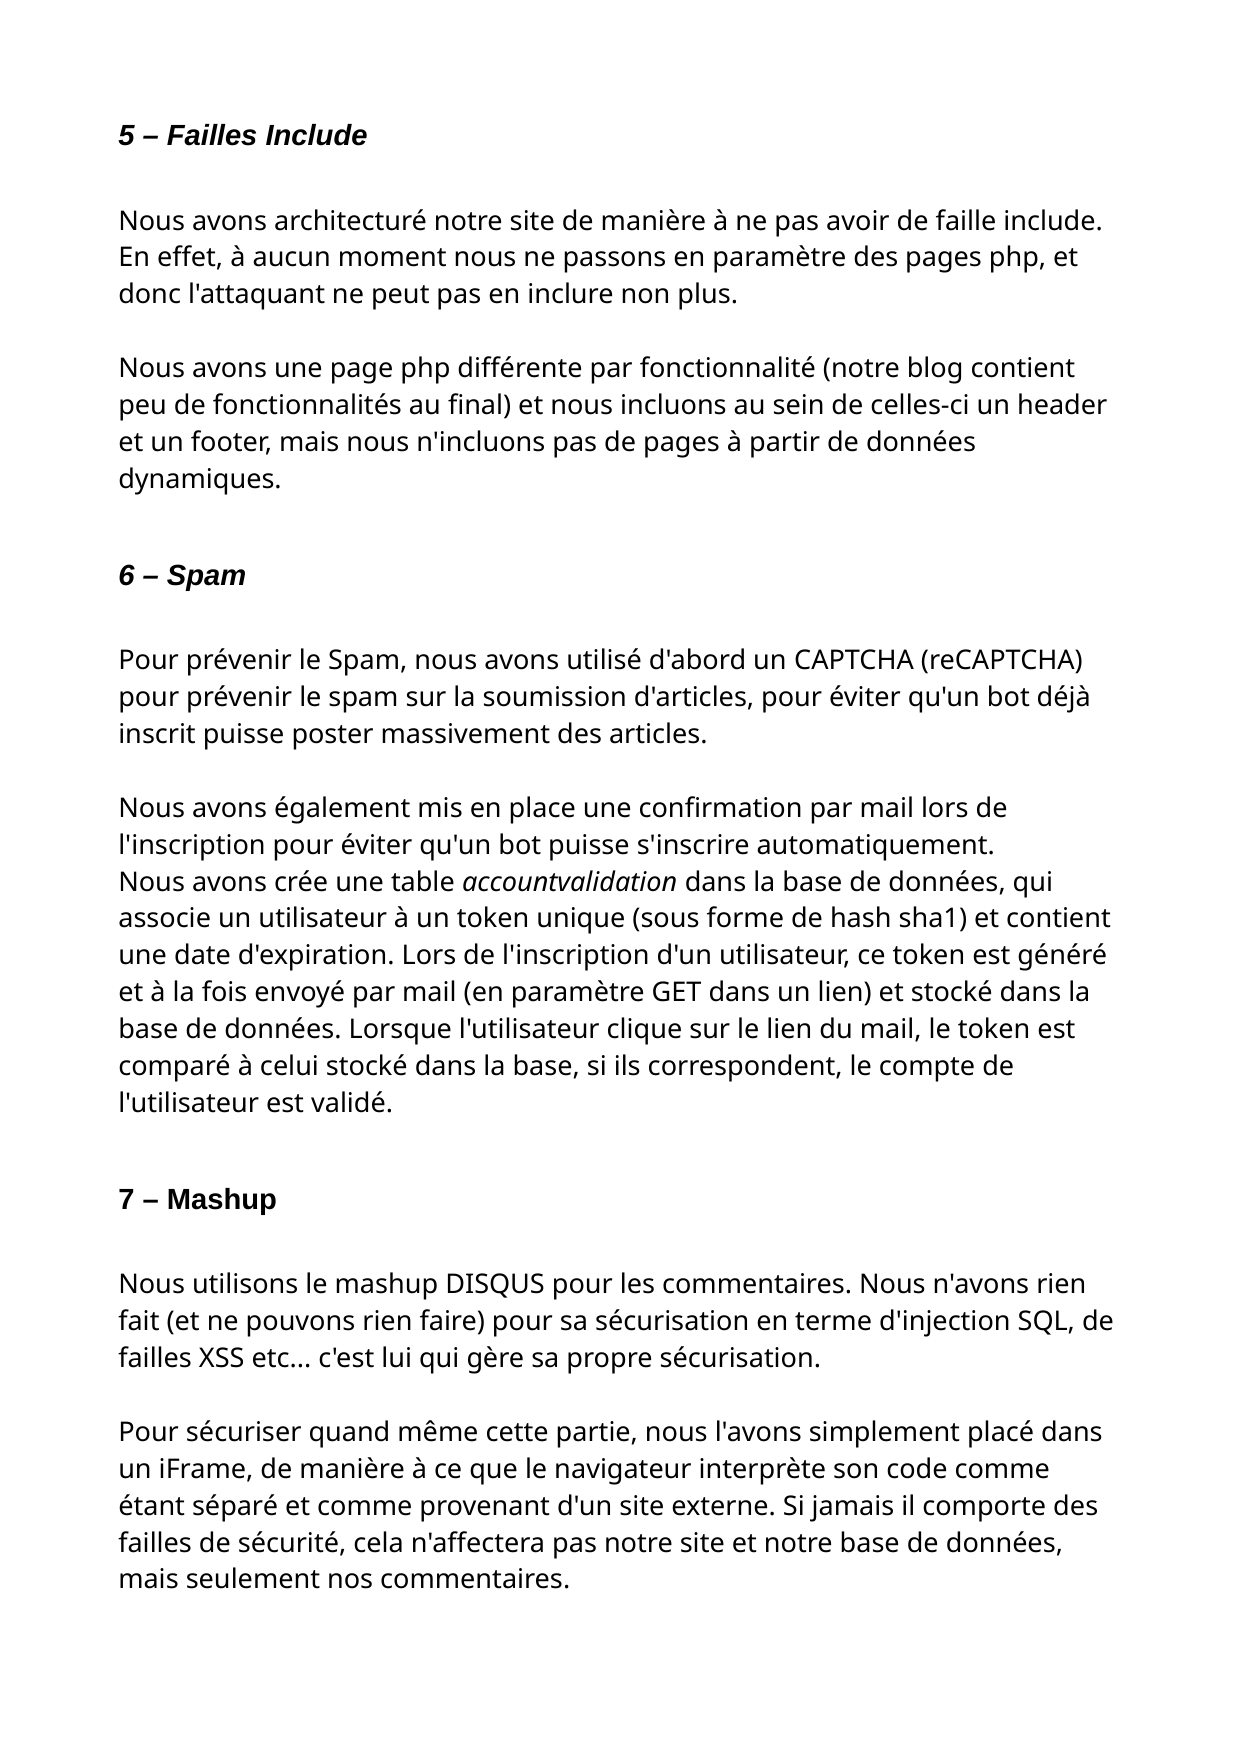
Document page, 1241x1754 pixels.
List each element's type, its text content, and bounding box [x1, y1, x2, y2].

text Pour prévenir le Spam, nous avons utilisé d'abord un CAPTCHA (reCAPTCHA) pour prévenir le spam sur la soumission d'articles, pour éviter qu'un bot déjà inscrit puisse poster massivement des articles. [118, 641, 1122, 751]
text Pour sécuriser quand même cette partie, nous l'avons simplement placé dans un iFrame, de manière à ce que le navigateur interprète son code comme étant séparé et comme provenant d'un site externe. Si jamais il comporte des failles de sécurité, cela n'affectera pas notre site et notre base de données, mais seulement nos commentaires. [118, 1412, 1122, 1597]
text Nous avons architecturé notre site de manière à ne pas avoir de faille include. En effet, à aucun moment nous ne passons en paramètre des pages php, et donc l'attaquant ne peut pas en inclure non plus. [118, 201, 1122, 312]
text Nous avons une page php différente par fonctionnalité (notre blog contient peu de fonctionnalités au final) et nous incluons au sein de celles-ci un header et un footer, mais nous n'incluons pas de pages à partir de données dynamiques. [118, 348, 1122, 496]
subtitle 6 – Spam [118, 558, 1122, 591]
text Nous avons crée une table accountvalidation dans la base de données, qui associe un utilisateur à un token unique (sous forme de hash sha1) et contient une date d'expiration. Lors de l'inscription d'un utilisateur, ce token est généré et à la fois envoyé par mail (en paramètre GET dans un lien) et stocké dans la base de données. Lorsque l'utilisateur clique sur le lien du mail, le token est comparé à celui stocké dans la base, si ils correspondent, le compte de l'utilisateur est validé. [118, 862, 1122, 1120]
subtitle 5 – Failles Include [118, 118, 1122, 152]
text Nous utilisons le mashup DISQUS pour les commentaires. Nous n'avons rien fait (et ne pouvons rien faire) pour sa sécurisation en terme d'injection SQL, de failles XSS etc... c'est lui qui gère sa propre sécurisation. [118, 1265, 1122, 1376]
subtitle 7 – Mashup [118, 1182, 1122, 1216]
text Nous avons également mis en place une confirmation par mail lors de l'inscription pour éviter qu'un bot puisse s'inscrire automatiquement. [118, 788, 1122, 862]
